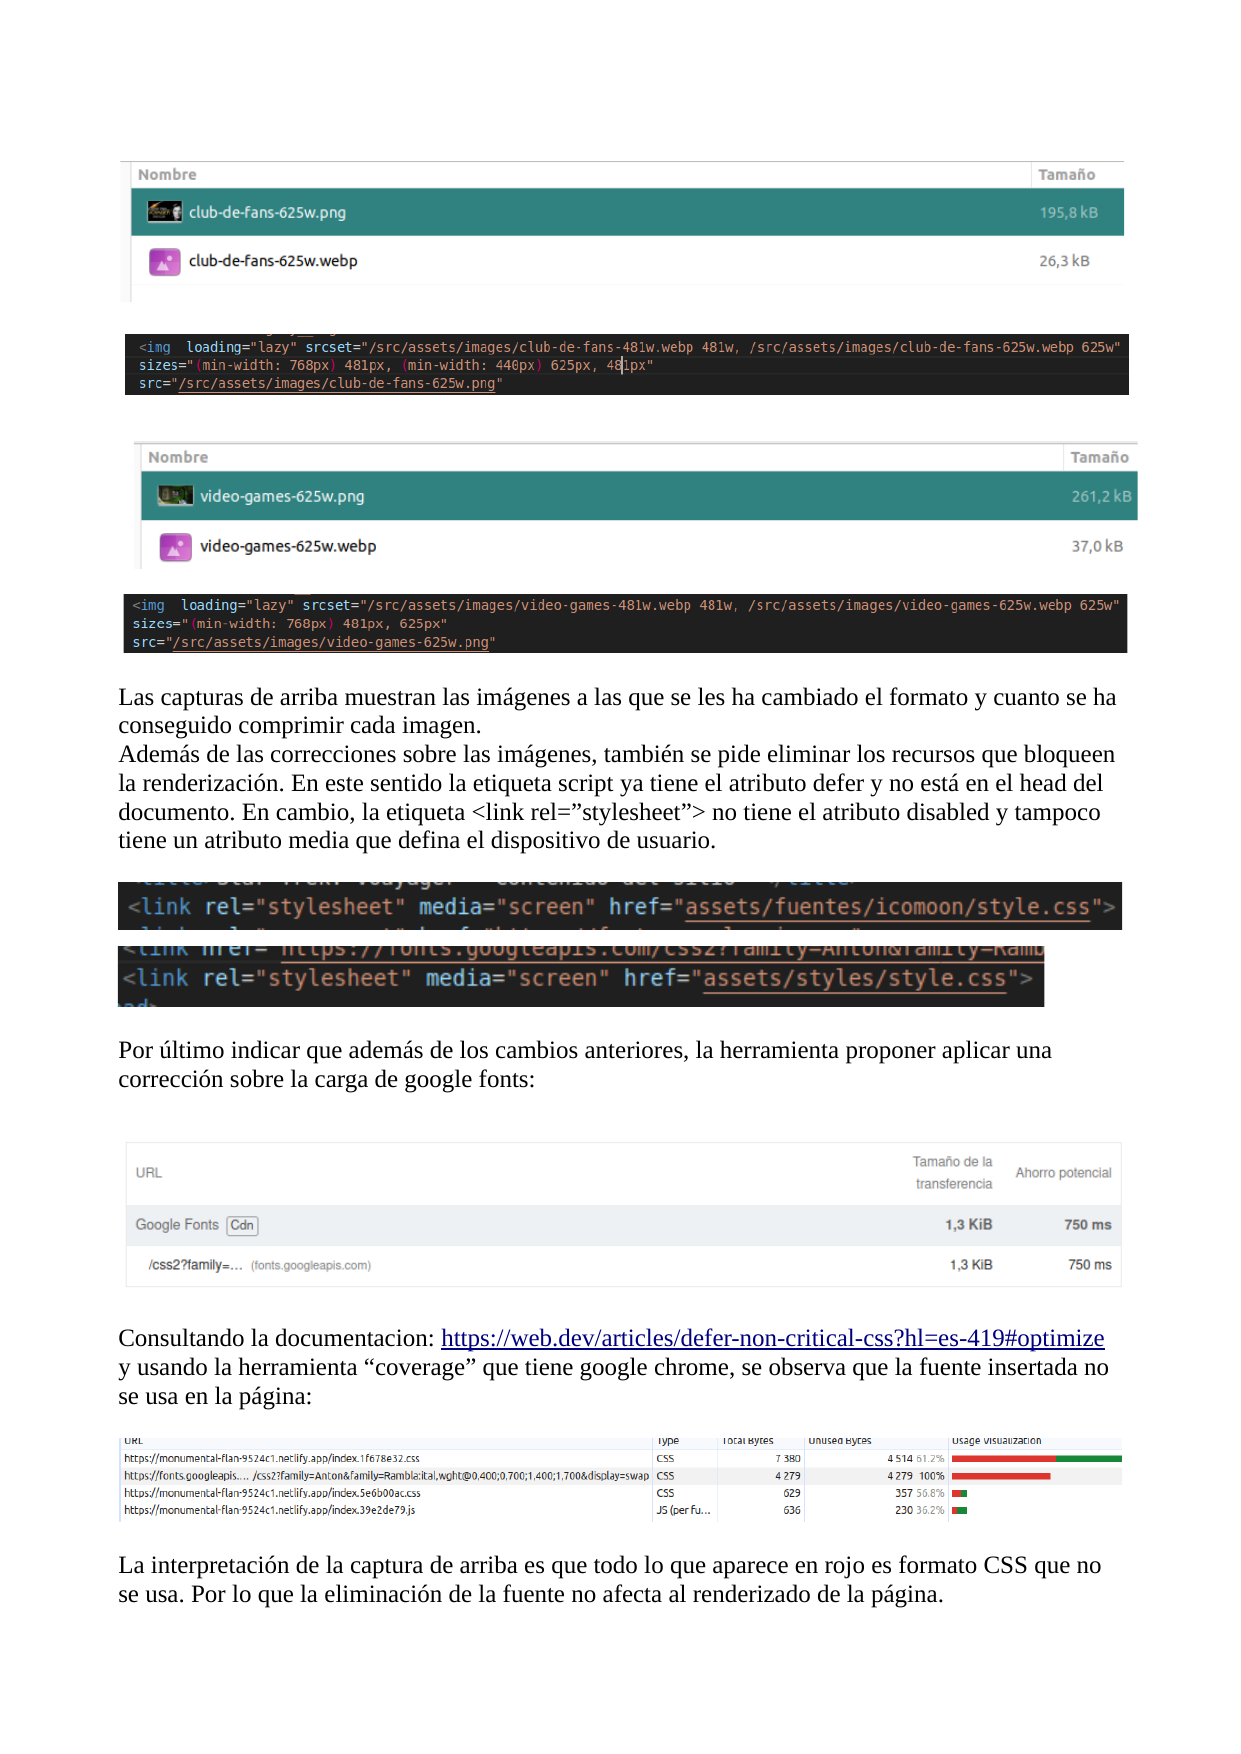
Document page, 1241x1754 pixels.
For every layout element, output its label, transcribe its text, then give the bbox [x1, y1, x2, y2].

text Además de las correcciones sobre las imágenes, también se pide eliminar los recursos que bloqueen la renderización. En este sentido la etiqueta script ya tiene el atributo defer y no está en el head del documento. En cambio, la etiqueta <link rel=”stylesheet”> no tiene el atributo disabled y tampoco tiene un atributo media que defina el dispositivo de usuario. [118, 739, 1122, 854]
picture [117, 946, 1045, 1007]
text La interpretación de la captura de arriba es que todo lo que aparece en rojo es formato CSS que no se usa. Por lo que la eliminación de la fuente no afecta al renderizado de la página. [118, 1550, 1122, 1608]
text Por último indicar que además de los cambios anteriores, la herramienta proponer aplicar una corrección sobre la carga de google fonts: [118, 1035, 1122, 1092]
picture [118, 1438, 1123, 1522]
text Las capturas de arriba muestran las imágenes a las que se les ha cambiado el formato y cuanto se ha conseguido comprimir cada imagen. [118, 682, 1122, 739]
picture [123, 594, 1128, 653]
picture [118, 882, 1123, 930]
text Consultando la documentacion: https://web.dev/articles/defer-non-critical-css?hl=es-419#optimize [118, 1323, 1122, 1352]
text y usando la herramienta “coverage” que tiene google chrome, se observa que la fuente insertada no se usa en la página: [118, 1352, 1122, 1410]
picture [118, 1121, 1123, 1295]
picture [125, 334, 1129, 395]
picture [120, 161, 1125, 302]
picture [133, 441, 1138, 569]
